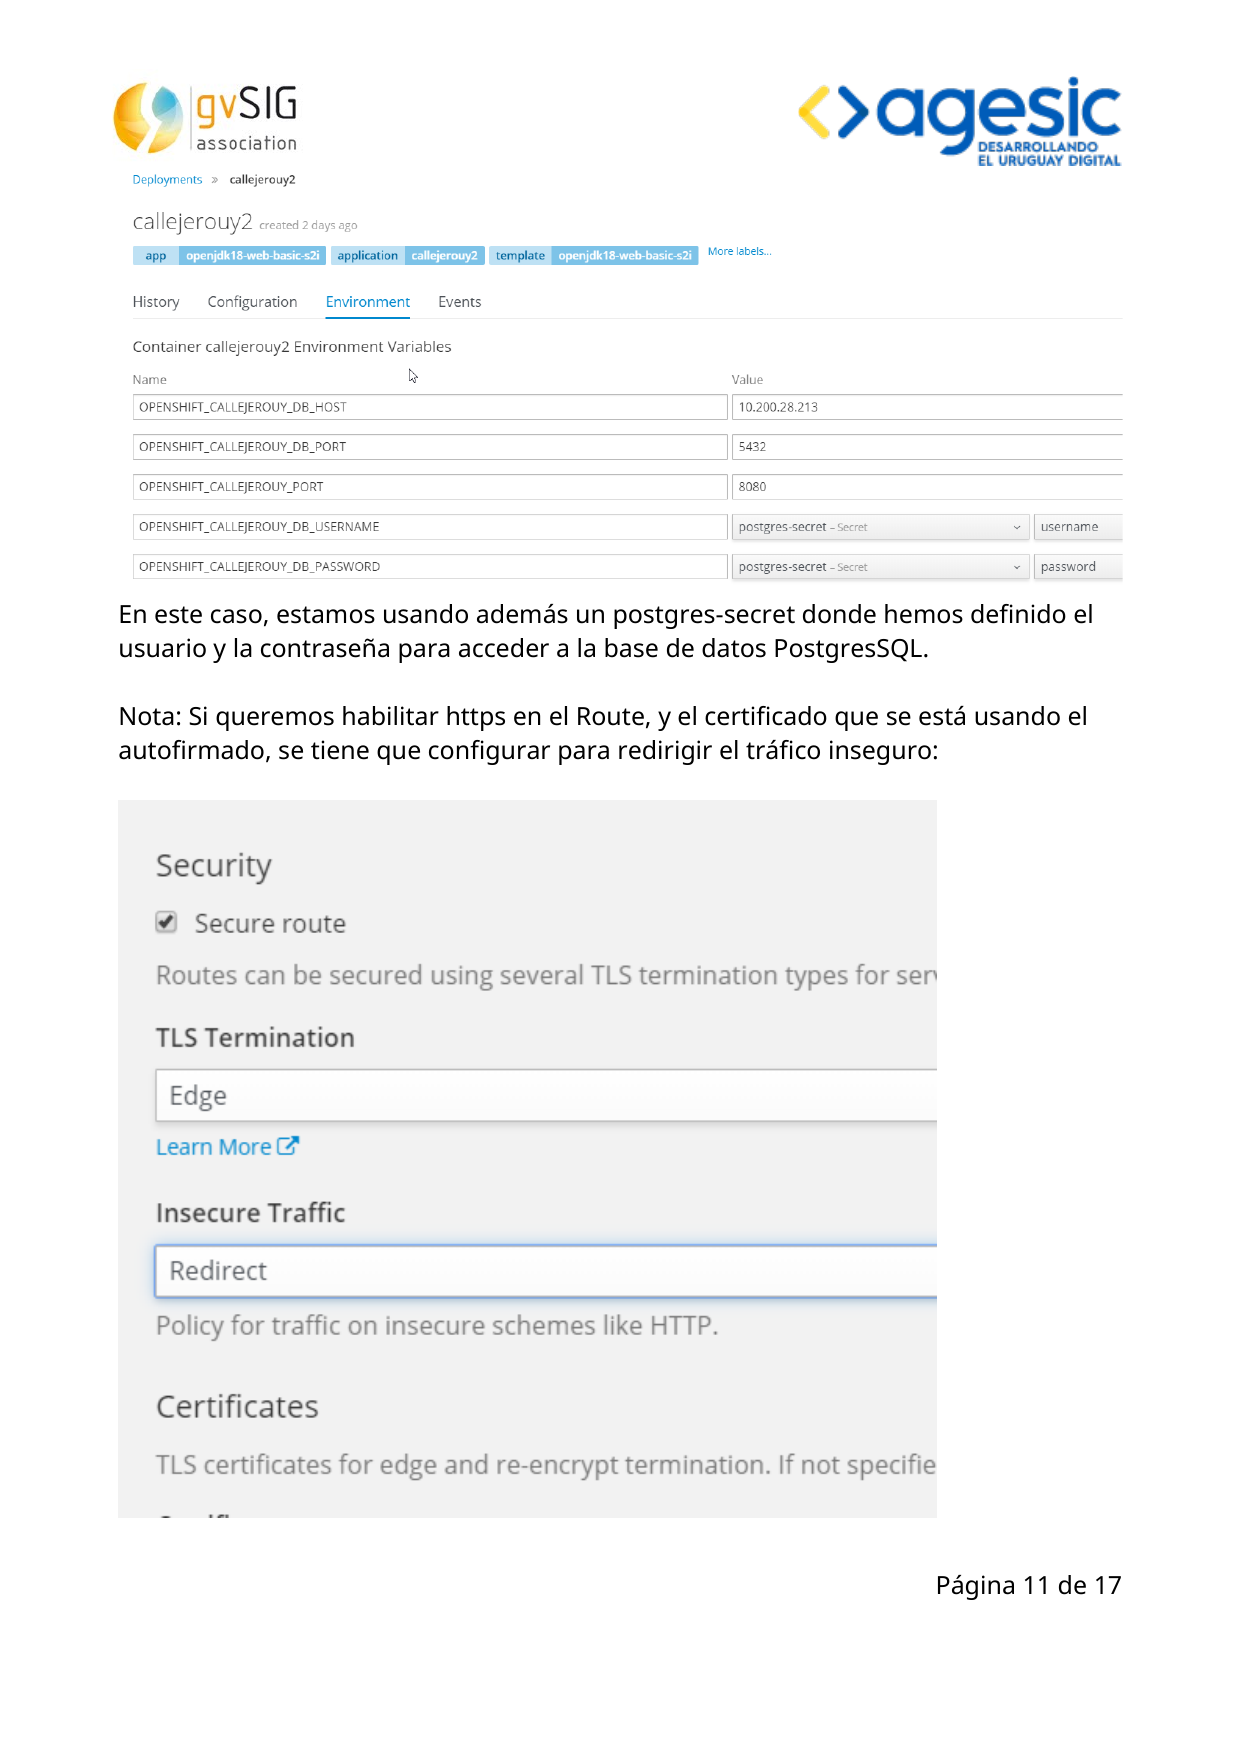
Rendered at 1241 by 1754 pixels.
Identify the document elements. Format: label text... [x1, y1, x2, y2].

picture [97, 69, 312, 167]
text Nota: Si queremos habilitar https en el Route, y el certificado que se está usando el autofirmado, se tiene que configurar para redirigir el tráfico inseguro: [118, 698, 1122, 767]
picture [118, 171, 1123, 597]
picture [798, 76, 1122, 166]
text En este caso, estamos usando además un postgres-secret donde hemos definido el usuario y la contraseña para acceder a la base de datos PostgresSQL. [118, 597, 1122, 664]
picture [118, 800, 937, 1518]
